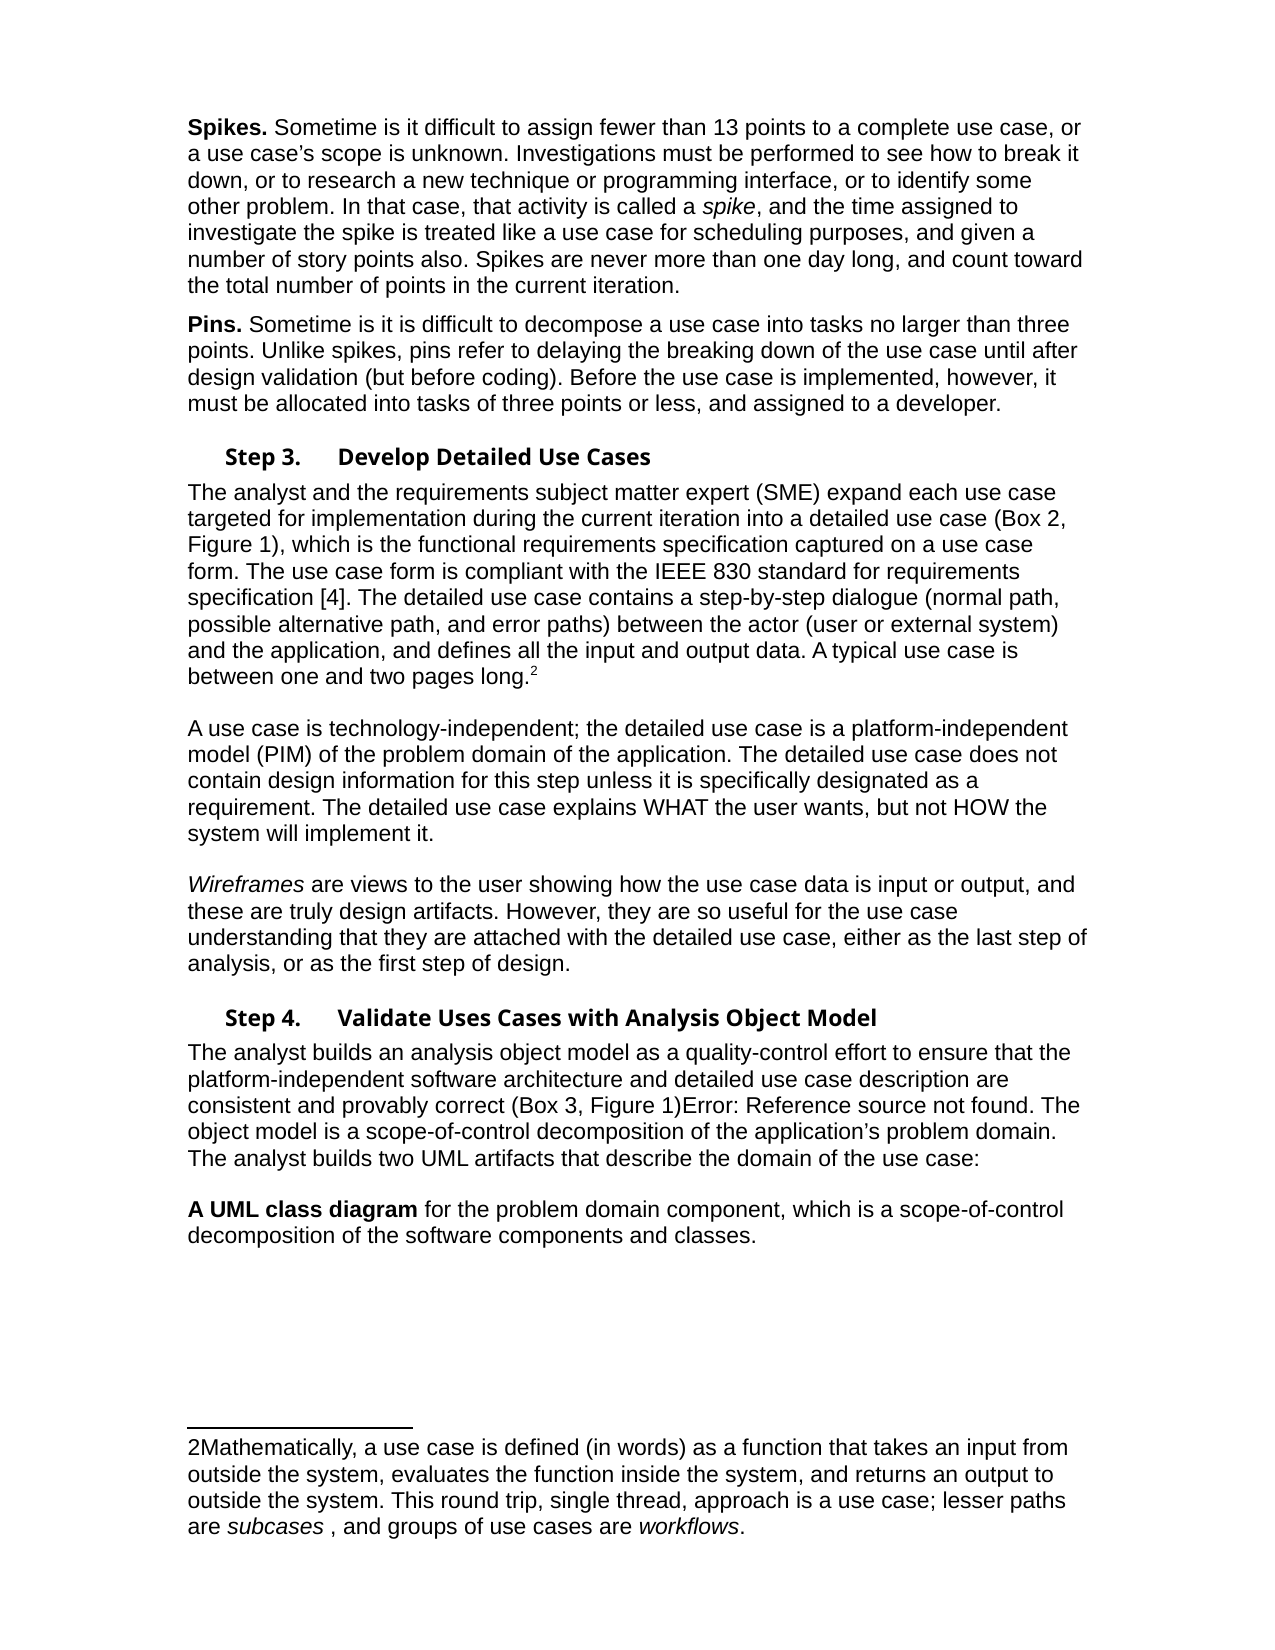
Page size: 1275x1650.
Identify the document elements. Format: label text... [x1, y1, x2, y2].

text Spikes. Sometime is it difficult to assign fewer than 13 points to a complete use case, or a use case’s scope is unknown. Investigations must be performed to see how to break it down, or to research a new technique or programming interface, or to identify some other problem. In that case, that activity is called a spike, and the time assigned to investigate the spike is treated like a use case for scheduling purposes, and given a number of story points also. Spikes are never more than one day long, and count toward the total number of points in the current iteration. [187, 114, 1087, 298]
text A use case is technology-independent; the detailed use case is a platform-independent model (PIM) of the problem domain of the application. The detailed use case does not contain design information for this step unless it is specifically designated as a requirement. The detailed use case explains WHAT the user wants, but not HOW the system will implement it. [187, 714, 1087, 846]
text The analyst builds an analysis object model as a quality-control effort to ensure that the platform-independent software architecture and detailed use case description are consistent and provably correct (Box 3, Figure 1)Error: Reference source not found. The object model is a scope-of-control decomposition of the application’s problem domain. The analyst builds two UML artifacts that describe the domain of the use case: [187, 1039, 1087, 1171]
subtitle Validate Uses Cases with Analysis Object Model [225, 1002, 1087, 1033]
subtitle Develop Detailed Use Cases [225, 441, 1087, 472]
text Mathematically, a use case is defined (in words) as a function that takes an input from outside the system, evaluates the function inside the system, and returns an output to outside the system. This round trip, single thread, approach is a use case; lesser paths are subcases , and groups of use cases are workflows. [187, 1434, 1087, 1539]
text A UML class diagram for the problem domain component, which is a scope-of-control decomposition of the software components and classes. [187, 1196, 1087, 1249]
text Pins. Sometime is it is difficult to decompose a use case into tasks no larger than three points. Unlike spikes, pins refer to delaying the breaking down of the use case until after design validation (but before coding). Before the use case is implemented, however, it must be allocated into tasks of three points or less, and assigned to a developer. [187, 311, 1087, 416]
text The analyst and the requirements subject matter expert (SME) expand each use case targeted for implementation during the current iteration into a detailed use case (Box 2, Figure 1), which is the functional requirements specification captured on a use case form. The use case form is compliant with the IEEE 830 standard for requirements specification [4]. The detailed use case contains a step-by-step dialogue (normal path, possible alternative path, and error paths) between the actor (user or external system) and the application, and defines all the input and output data. A typical use case is between one and two pages long. [187, 479, 1087, 689]
text Wireframes are views to the user showing how the use case data is input or output, and these are truly design artifacts. However, they are so useful for the use case understanding that they are attached with the detailed use case, either as the last step of analysis, or as the first step of design. [187, 871, 1087, 977]
